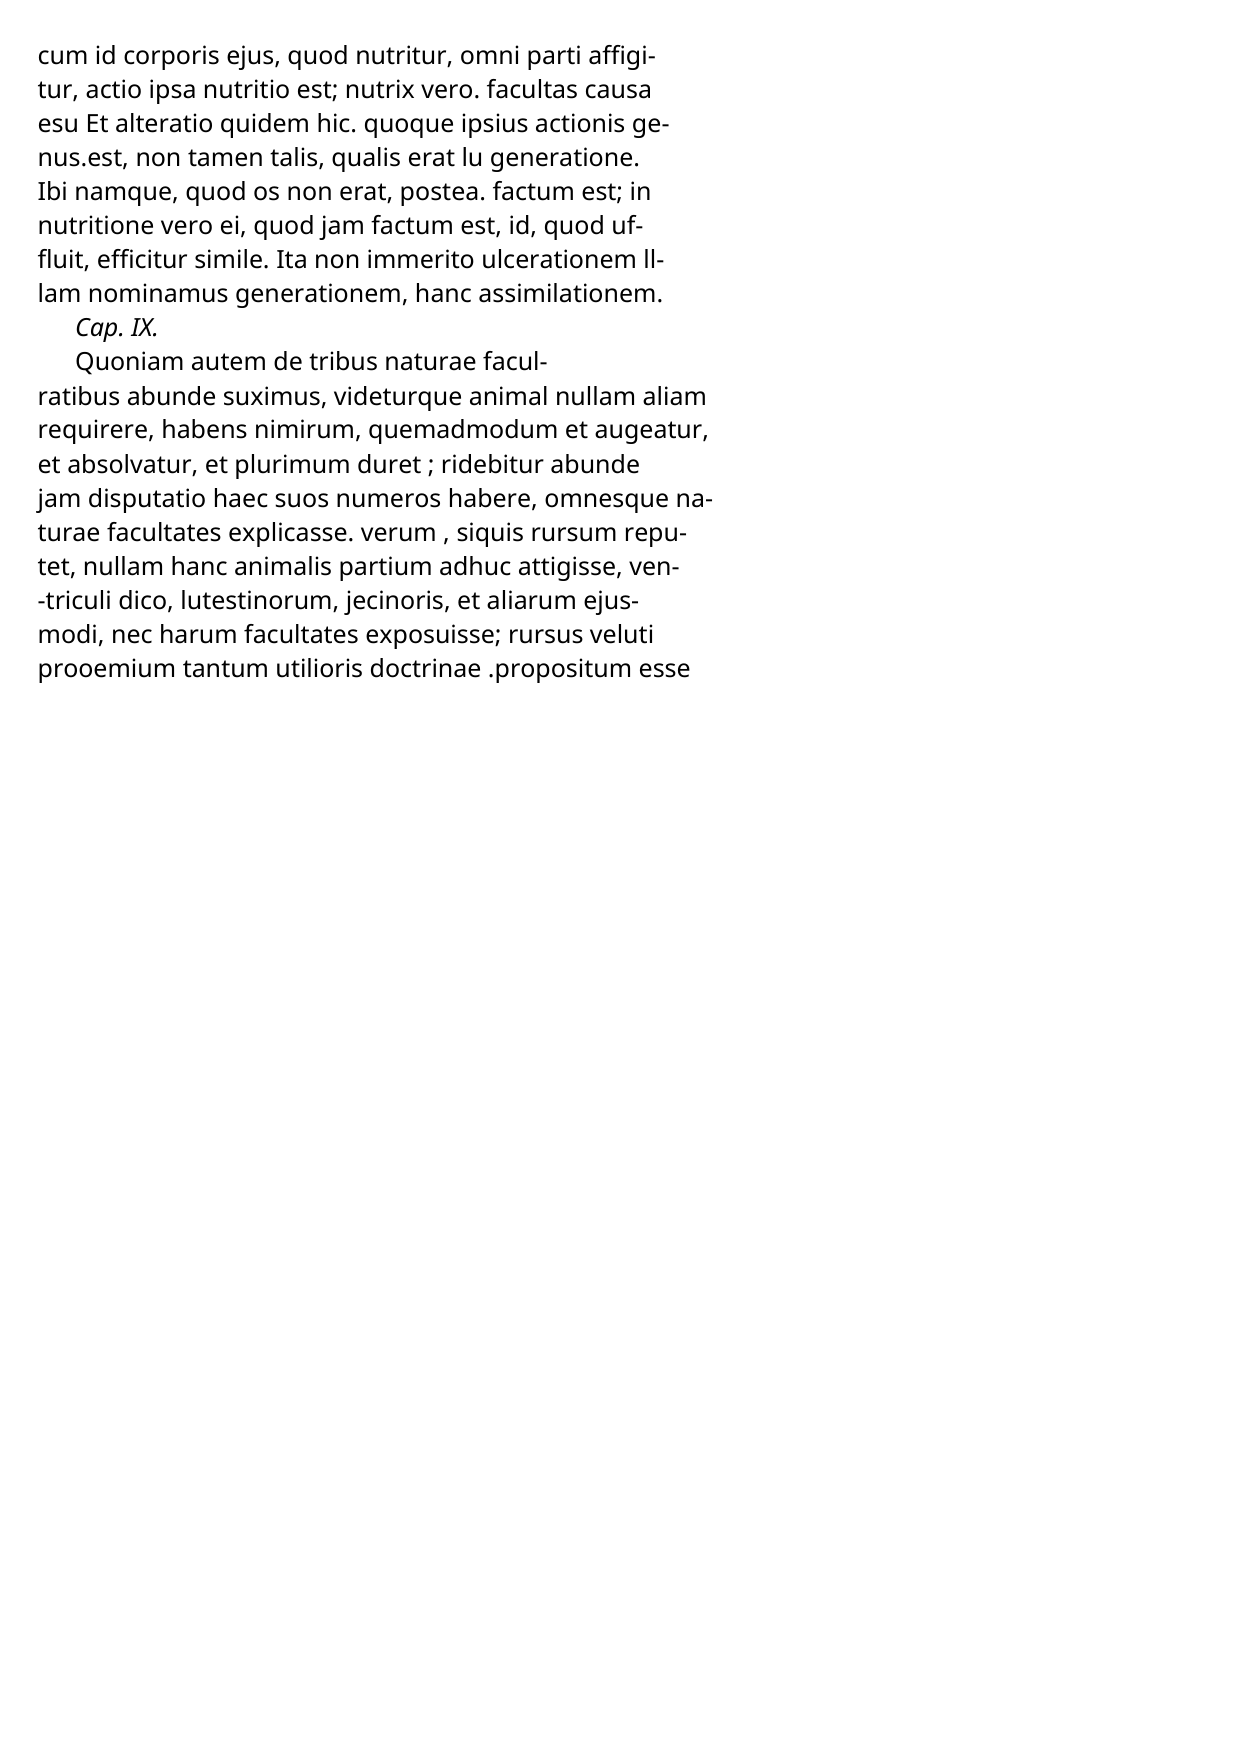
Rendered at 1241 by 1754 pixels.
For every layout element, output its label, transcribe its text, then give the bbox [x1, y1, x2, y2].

text Quoniam autem de tribus naturae facul- ratibus abunde suximus, videturque animal nullam aliam requirere, habens nimirum, quemadmodum et augeatur, et absolvatur, et plurimum duret ; ridebitur abunde jam disputatio haec suos numeros habere, omnesque na- turae facultates explicasse. verum , siquis rursum repu- tet, nullam hanc animalis partium adhuc attigisse, ven- -triculi dico, lutestinorum, jecinoris, et aliarum ejus- modi, nec harum facultates exposuisse; rursus veluti prooemium tantum utilioris doctrinae .propositum esse [37, 344, 1203, 685]
text Cap. IX. [37, 310, 1203, 344]
text cum id corporis ejus, quod nutritur, omni parti affigi- tur, actio ipsa nutritio est; nutrix vero. facultas causa esu Et alteratio quidem hic. quoque ipsius actionis ge- nus.est, non tamen talis, qualis erat lu generatione. Ibi namque, quod os non erat, postea. factum est; in nutritione vero ei, quod jam factum est, id, quod uf- fluit, efficitur simile. Ita non immerito ulcerationem ll- lam nominamus generationem, hanc assimilationem. [37, 37, 1203, 310]
